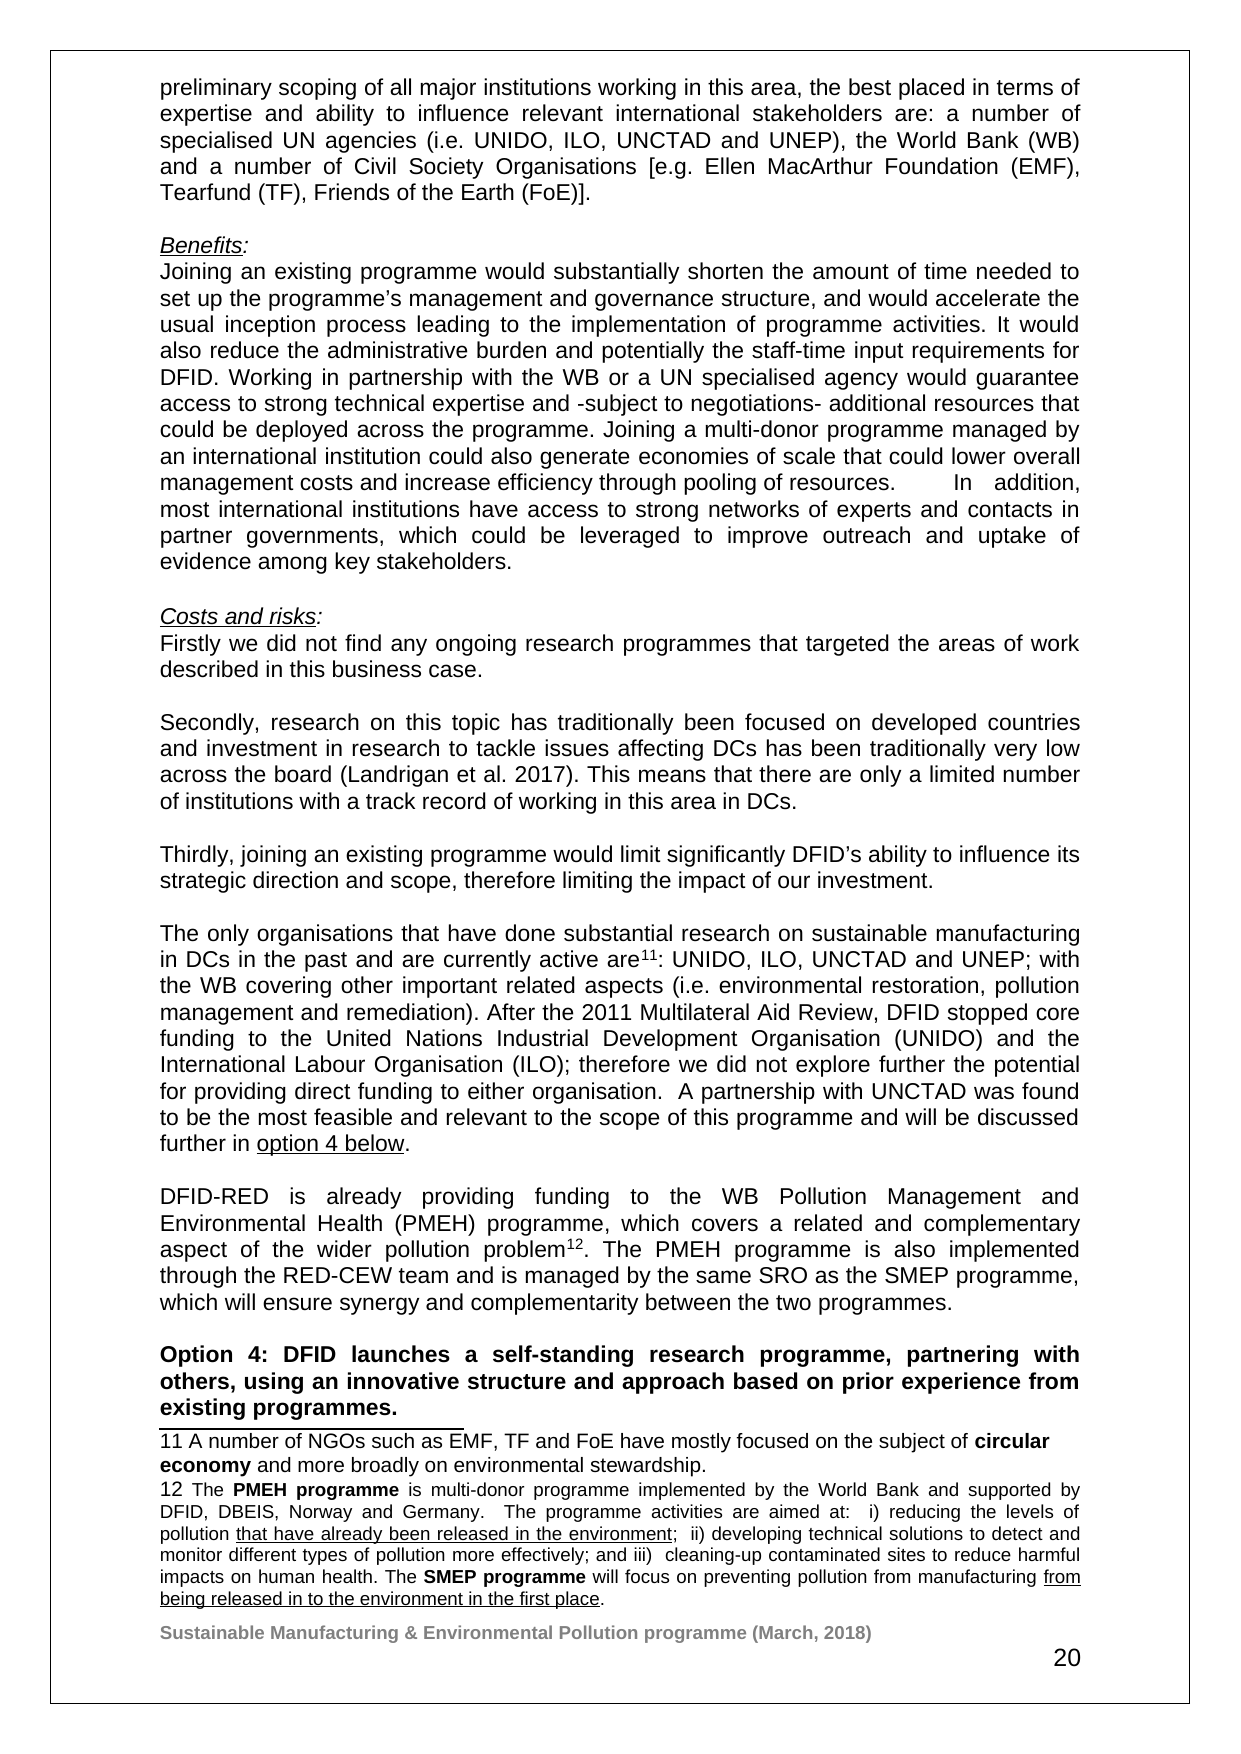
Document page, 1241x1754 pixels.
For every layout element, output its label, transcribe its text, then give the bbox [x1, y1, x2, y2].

text The only organisations that have done substantial research on sustainable manufacturing in DCs in the past and are currently active are: UNIDO, ILO, UNCTAD and UNEP; with the WB covering other important related aspects (i.e. environmental restoration, pollution management and remediation). After the 2011 Multilateral Aid Review, DFID stopped core funding to the United Nations Industrial Development Organisation (UNIDO) and the International Labour Organisation (ILO); therefore we did not explore further the potential for providing direct funding to either organisation. A partnership with UNCTAD was found to be the most feasible and relevant to the scope of this programme and will be discussed further in option 4 below. [159, 919, 1081, 1157]
text The PMEH programme is multi-donor programme implemented by the World Bank and supported by DFID, DBEIS, Norway and Germany. The programme activities are aimed at: i) reducing the levels of pollution that have already been released in the environment; ii) developing technical solutions to detect and monitor different types of pollution more effectively; and iii) cleaning-up contaminated sites to reduce harmful impacts on human health. The SMEP programme will focus on preventing pollution from manufacturing from being released in to the environment in the first place. [159, 1477, 1081, 1609]
text Secondly, research on this topic has traditionally been focused on developed countries and investment in research to tackle issues affecting DCs has been traditionally very low across the board (Landrigan et al. 2017). This means that there are only a limited number of institutions with a track record of working in this area in DCs. [159, 709, 1081, 814]
text Option 4: DFID launches a self-standing research programme, partnering with others, using an innovative structure and approach based on prior experience from existing programmes. [159, 1341, 1081, 1420]
text DFID-RED is already providing funding to the WB Pollution Management and Environmental Health (PMEH) programme, which covers a related and complementary aspect of the wider pollution problem. The PMEH programme is also implemented through the RED-CEW team and is managed by the same SRO as the SMEP programme, which will ensure synergy and complementarity between the two programmes. [159, 1183, 1081, 1315]
text Firstly we did not find any ongoing research programmes that targeted the areas of work described in this business case. [159, 630, 1081, 682]
text Joining an existing programme would substantially shorten the amount of time needed to set up the programme’s management and governance structure, and would accelerate the usual inception process leading to the implementation of programme activities. It would also reduce the administrative burden and potentially the staff-time input requirements for DFID. Working in partnership with the WB or a UN specialised agency would guarantee access to strong technical expertise and -subject to negotiations- additional resources that could be deployed across the programme. Joining a multi-donor programme managed by an international institution could also generate economies of scale that could lower overall management costs and increase efficiency through pooling of resources. In addition, most international institutions have access to strong networks of experts and contacts in partner governments, which could be leveraged to improve outreach and uptake of evidence among key stakeholders. [159, 258, 1081, 603]
text Thirdly, joining an existing programme would limit significantly DFID’s ability to influence its strategic direction and scope, therefore limiting the impact of our investment. [159, 841, 1081, 893]
text A number of NGOs such as EMF, TF and FoE have mostly focused on the subject of circular economy and more broadly on environmental stewardship. [159, 1429, 1081, 1477]
text Costs and risks: [159, 603, 1081, 630]
text Benefits: [159, 232, 1081, 258]
text preliminary scoping of all major institutions working in this area, the best placed in terms of expertise and ability to influence relevant international stakeholders are: a number of specialised UN agencies (i.e. UNIDO, ILO, UNCTAD and UNEP), the World Bank (WB) and a number of Civil Society Organisations [e.g. Ellen MacArthur Foundation (EMF), Tearfund (TF), Friends of the Earth (FoE)]. [159, 74, 1081, 206]
